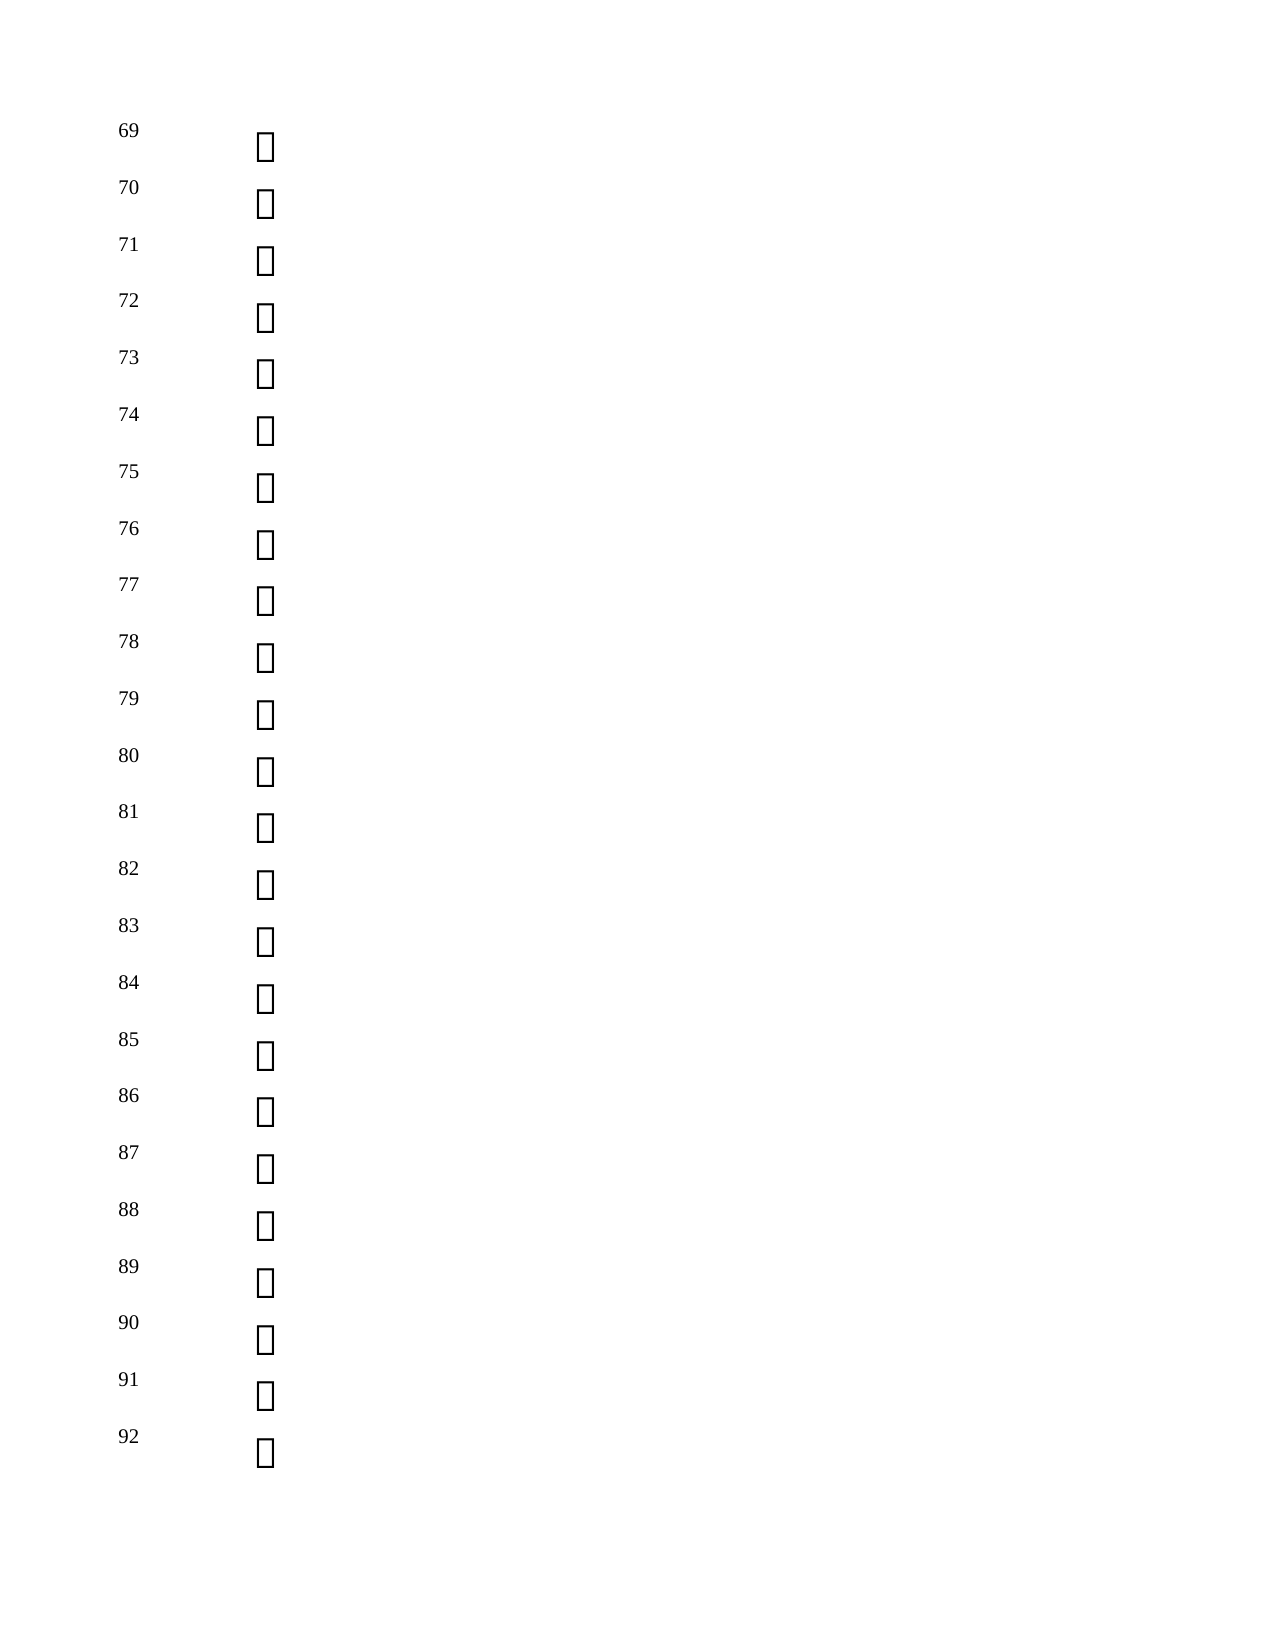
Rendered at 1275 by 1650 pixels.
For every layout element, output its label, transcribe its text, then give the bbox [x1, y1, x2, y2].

table_cell 75 [118, 459, 253, 516]
table_cell 76 [118, 516, 253, 572]
table_cell 𒗏 [253, 516, 466, 572]
table_cell 87 [118, 1140, 253, 1197]
table_cell 69 [118, 118, 253, 175]
table_cell 77 [118, 572, 253, 629]
table_cell 𒗜 [253, 1254, 466, 1310]
table_cell 𒗑 [253, 629, 466, 686]
table_cell 𒗒 [253, 686, 466, 743]
table_cell 𒗎 [253, 459, 466, 516]
table_cell 𒗐 [253, 572, 466, 629]
table_cell 𒗋 [253, 289, 466, 345]
table_cell 𒗘 [253, 1026, 466, 1083]
table_cell 𒗊 [253, 232, 466, 288]
table_cell 𒗝 [253, 1310, 466, 1367]
table_cell 𒗟 [253, 1424, 466, 1481]
table_cell 71 [118, 232, 253, 288]
table_cell 86 [118, 1083, 253, 1140]
table_cell 𒗈 [253, 118, 466, 175]
table_cell 𒗗 [253, 970, 466, 1026]
table_cell 74 [118, 402, 253, 459]
table_cell 𒗖 [253, 913, 466, 970]
table_cell 𒗔 [253, 799, 466, 856]
table_cell 85 [118, 1026, 253, 1083]
table_cell 𒗞 [253, 1367, 466, 1424]
table_cell 90 [118, 1310, 253, 1367]
table_cell 80 [118, 743, 253, 799]
table_cell 70 [118, 175, 253, 232]
table_cell 81 [118, 799, 253, 856]
table_cell 𒗉 [253, 175, 466, 232]
table_cell 91 [118, 1367, 253, 1424]
table_cell 84 [118, 970, 253, 1026]
table_cell 𒗚 [253, 1140, 466, 1197]
table_cell 88 [118, 1197, 253, 1253]
table_cell 82 [118, 856, 253, 913]
table_cell 72 [118, 289, 253, 345]
table_cell 73 [118, 345, 253, 402]
table_cell 𒗙 [253, 1083, 466, 1140]
table_cell 𒗕 [253, 856, 466, 913]
table_cell 83 [118, 913, 253, 970]
table_cell 𒗛 [253, 1197, 466, 1253]
table_cell 78 [118, 629, 253, 686]
table_cell 𒗍 [253, 402, 466, 459]
table_cell 92 [118, 1424, 253, 1481]
table_cell 79 [118, 686, 253, 743]
table_cell 𒗓 [253, 743, 466, 799]
table_cell 89 [118, 1254, 253, 1310]
table_cell 𒗌 [253, 345, 466, 402]
